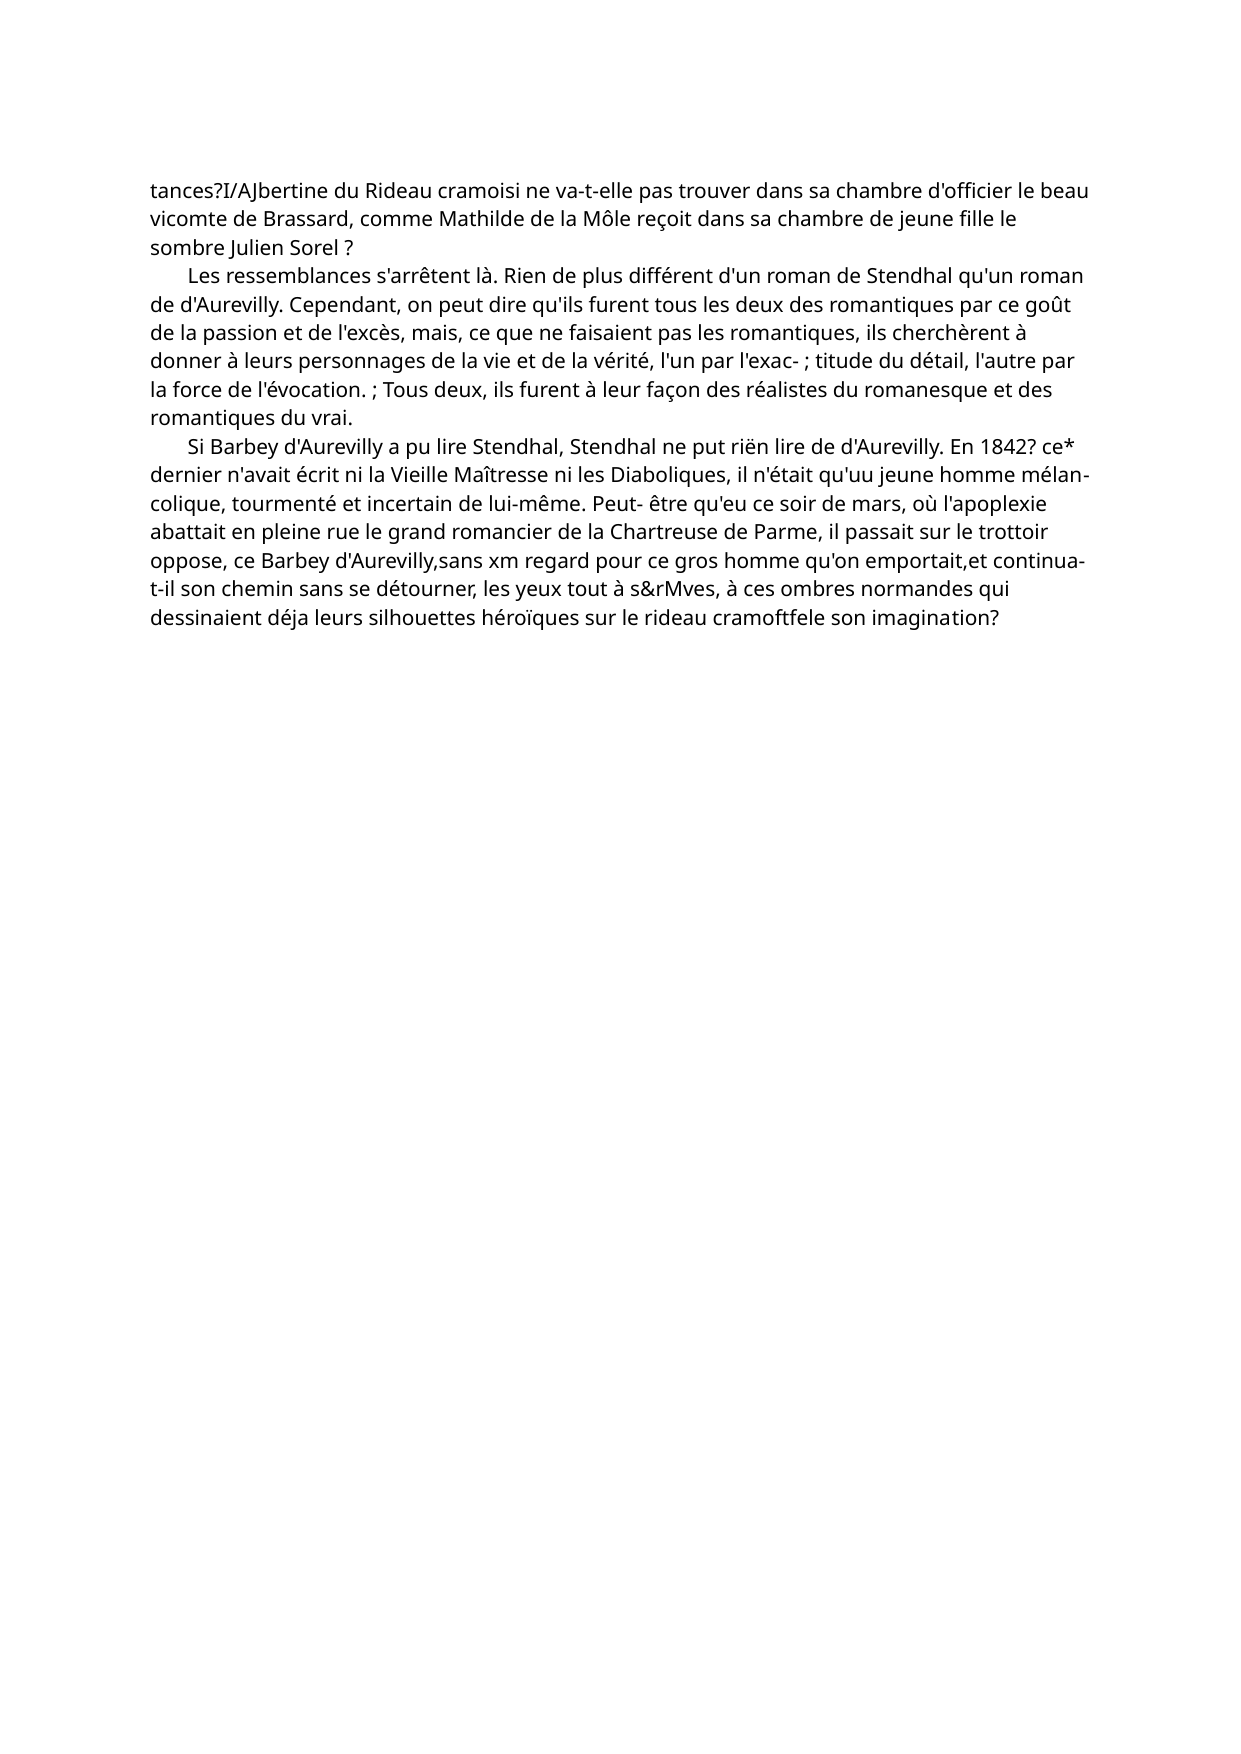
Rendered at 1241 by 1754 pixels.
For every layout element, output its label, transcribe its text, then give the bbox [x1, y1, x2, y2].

text tances?I/AJbertine du Rideau cramoisi ne va-t-elle pas trouver dans sa chambre d'officier le beau vicomte de Brassard, comme Mathilde de la Môle reçoit dans sa chambre de jeune fille le sombre Julien Sorel ? [150, 176, 1090, 261]
text Les ressemblances s'arrêtent là. Rien de plus différent d'un roman de Stendhal qu'un roman de d'Aurevilly. Cependant, on peut dire qu'ils furent tous les deux des romantiques par ce goût de la passion et de l'excès, mais, ce que ne faisaient pas les romantiques, ils cherchèrent à donner à leurs personnages de la vie et de la vérité, l'un par l'exac- ; titude du détail, l'autre par la force de l'évocation. ; Tous deux, ils furent à leur façon des réalistes du romanesque et des romantiques du vrai. [150, 261, 1090, 432]
text Si Barbey d'Aurevilly a pu lire Stendhal, Sten­dhal ne put riën lire de d'Aurevilly. En 1842? ce* dernier n'avait écrit ni la Vieille Maîtresse ni les Diaboliques, il n'était qu'uu jeune homme mélan­colique, tourmenté et incertain de lui-même. Peut- être qu'eu ce soir de mars, où l'apoplexie abattait en pleine rue le grand romancier de la Chartreuse de Parme, il passait sur le trottoir oppose, ce Bar­bey d'Aurevilly,sans xm regard pour ce gros homme qu'on emportait,et continua-t-il son chemin sans se détourner, les yeux tout à s&rMves, à ces ombres normandes qui dessinaient déja leurs silhouettes héroïques sur le rideau cramoftfele son imagina­tion? [150, 432, 1090, 631]
